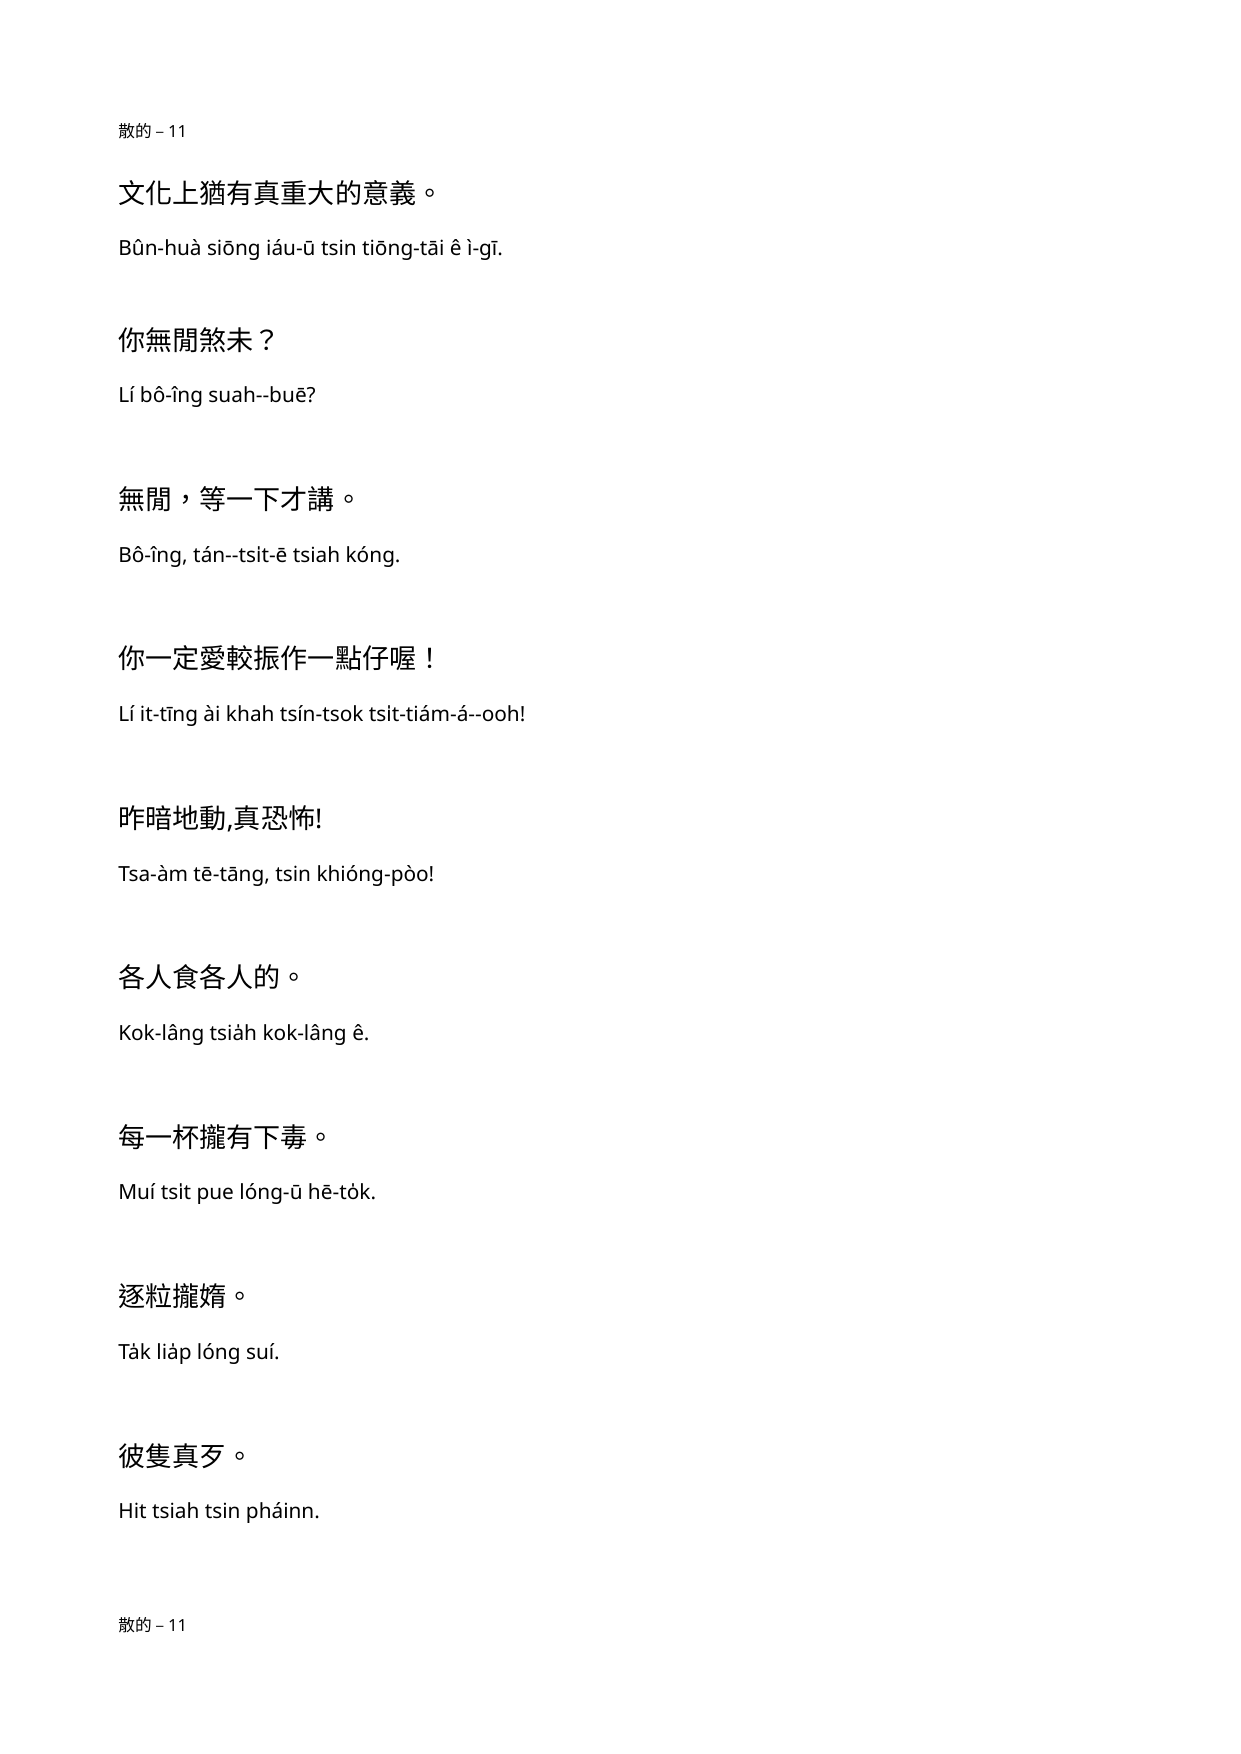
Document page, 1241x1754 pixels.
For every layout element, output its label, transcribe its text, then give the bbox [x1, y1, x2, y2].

text 昨暗地動,真恐怖! [118, 797, 1122, 836]
text 每一杯攏有下毒。 [118, 1116, 1122, 1155]
text Lí bô-îng suah--buē? [118, 380, 1122, 409]
text Hit tsiah tsin pháinn. [118, 1496, 1122, 1524]
text Tsa-àm tē-tāng, tsin khióng-pòo! [118, 859, 1122, 887]
text 逐粒攏媠。 [118, 1275, 1122, 1314]
text 各人食各人的。 [118, 956, 1122, 996]
text Lí it-tīng ài khah tsín-tsok tsi̍t-tiám-á--ooh! [118, 699, 1122, 728]
text Kok-lâng tsia̍h kok-lâng ê. [118, 1018, 1122, 1046]
text 文化上猶有真重大的意義。 [118, 172, 1122, 211]
text 你無閒煞未？ [118, 282, 1122, 358]
text Bô-îng, tán--tsi̍t-ē tsiah kóng. [118, 540, 1122, 568]
text Ta̍k lia̍p lóng suí. [118, 1337, 1122, 1365]
text 無閒，等一下才講。 [118, 478, 1122, 517]
text 你一定愛較振作一點仔喔！ [118, 637, 1122, 677]
text 彼隻真歹。 [118, 1434, 1122, 1474]
text Muí tsi̍t pue lóng-ū hē-to̍k. [118, 1177, 1122, 1206]
text Bûn-huà siōng iáu-ū tsin tiōng-tāi ê ì-gī. [118, 233, 1122, 262]
